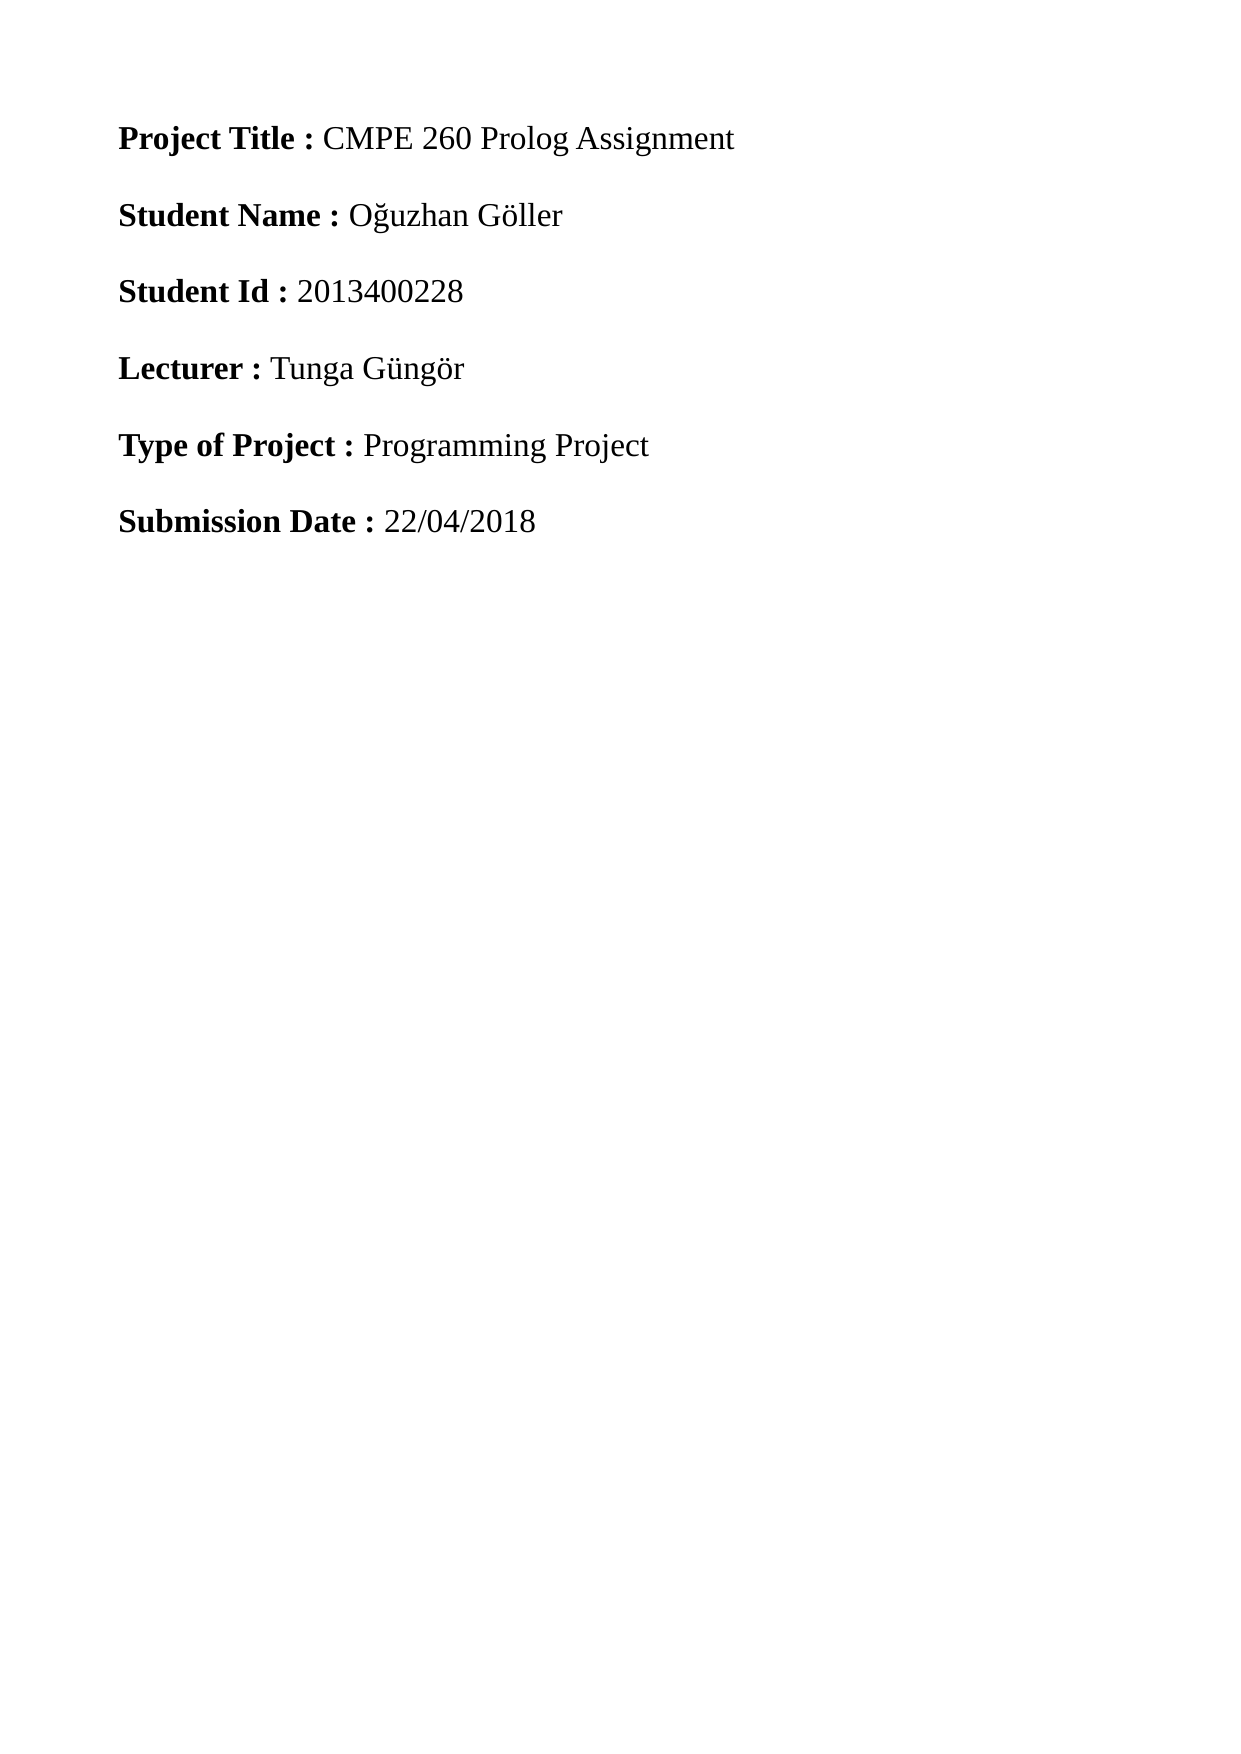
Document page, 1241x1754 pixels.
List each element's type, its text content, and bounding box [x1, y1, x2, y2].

text Type of Project : Programming Project [118, 425, 1122, 463]
text Student Name : Oğuzhan Göller [118, 195, 1122, 233]
text Submission Date : 22/04/2018 [118, 501, 1122, 540]
text Lecturer : Tunga Güngör [118, 348, 1122, 386]
text Student Id : 2013400228 [118, 271, 1122, 310]
text Project Title : CMPE 260 Prolog Assignment [118, 118, 1122, 156]
